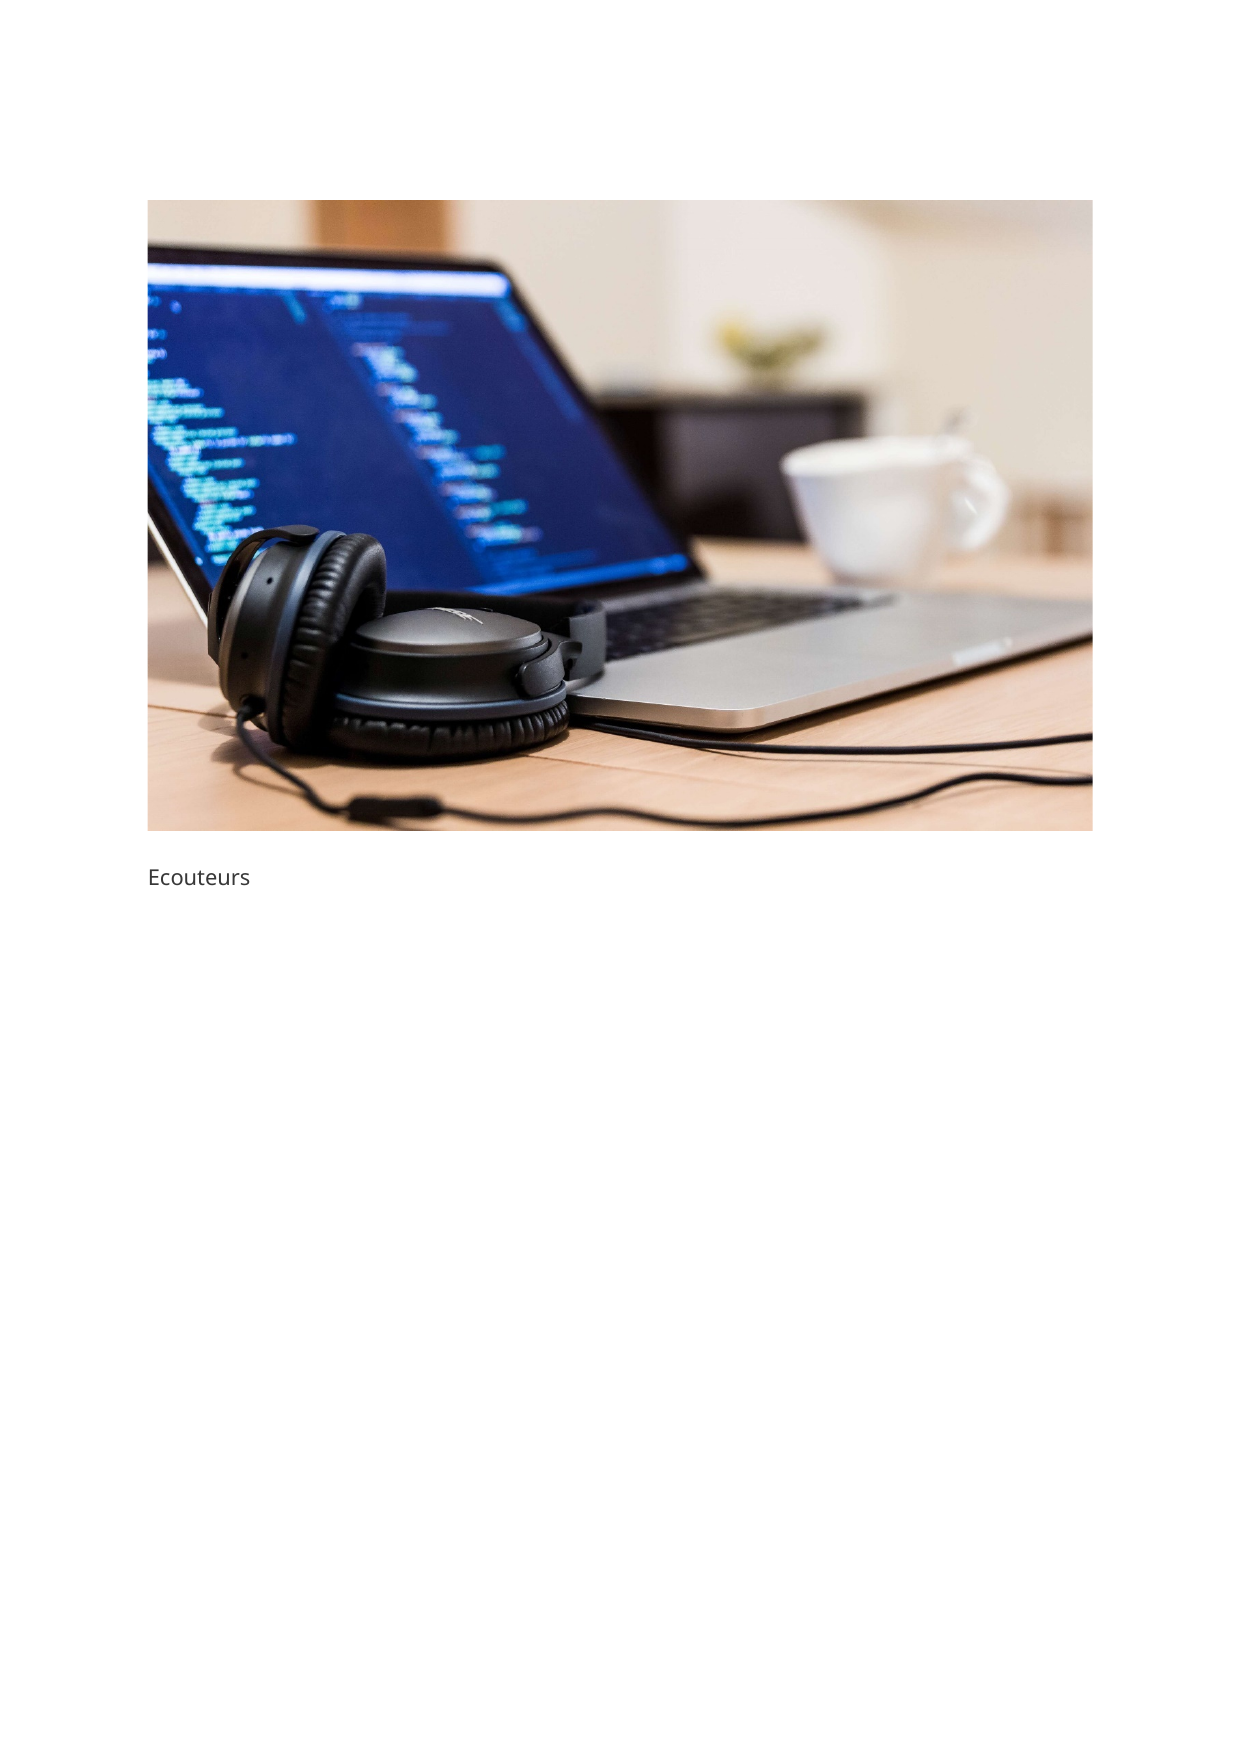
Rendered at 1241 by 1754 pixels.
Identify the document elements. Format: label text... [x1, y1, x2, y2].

text Ecouteurs [148, 862, 1093, 892]
